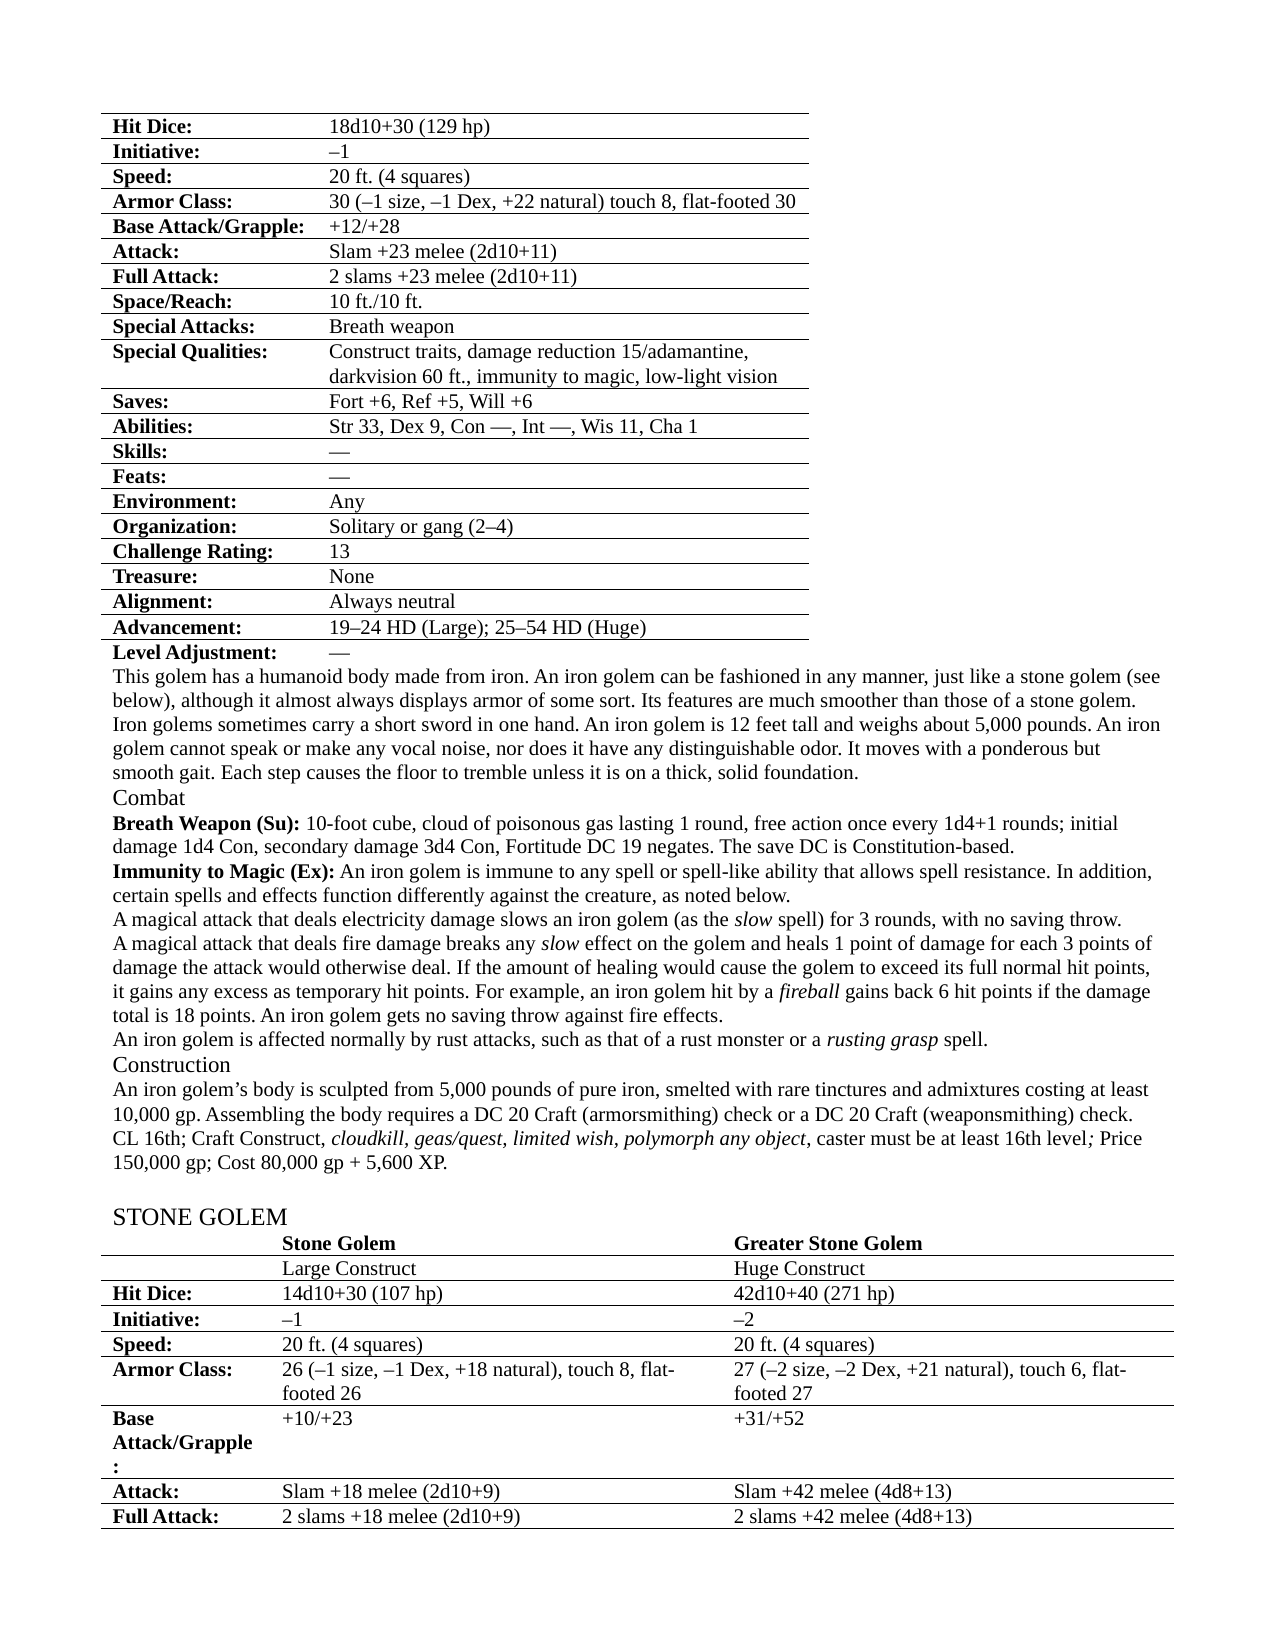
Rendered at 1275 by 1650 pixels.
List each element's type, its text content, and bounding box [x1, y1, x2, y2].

table_cell 30 (–1 size, –1 Dex, +22 natural) touch 8, flat-footed 30 [318, 189, 809, 213]
text An iron golem is affected normally by rust attacks, such as that of a rust monster or a rusting grasp spell. [112, 1027, 1162, 1051]
table_cell Full Attack: [101, 1504, 271, 1528]
table_cell Construct traits, damage reduction 15/adamantine, darkvision 60 ft., immunity to magic, low-light vision [318, 340, 809, 388]
table_cell Alignment: [101, 590, 318, 613]
table_cell Slam +23 melee (2d10+11) [318, 239, 809, 263]
table_cell Speed: [101, 1332, 271, 1356]
table_cell –1 [318, 139, 809, 163]
table_cell Armor Class: [101, 1357, 271, 1405]
table_cell Initiative: [101, 1306, 271, 1331]
text A magical attack that deals fire damage breaks any slow effect on the golem and heals 1 point of damage for each 3 points of damage the attack would otherwise deal. If the amount of healing would cause the golem to exceed its full normal hit points, it gains any excess as temporary hit points. For example, an iron golem hit by a fireball gains back 6 hit points if the damage total is 18 points. An iron golem gets no saving throw against fire effects. [112, 931, 1162, 1027]
table_cell Skills: [101, 439, 318, 463]
table_cell Hit Dice: [101, 114, 318, 138]
table_cell Always neutral [318, 590, 809, 613]
table_cell Saves: [101, 389, 318, 413]
table_cell 27 (–2 size, –2 Dex, +21 natural), touch 6, flat-footed 27 [722, 1357, 1174, 1405]
text CL 16th; Craft Construct, cloudkill, geas/quest, limited wish, polymorph any object, caster must be at least 16th level; Price 150,000 gp; Cost 80,000 gp + 5,600 XP. [112, 1126, 1162, 1174]
table_cell Initiative: [101, 139, 318, 163]
table_cell +31/+52 [722, 1406, 1174, 1478]
table_cell –2 [722, 1306, 1174, 1331]
text Construction [112, 1051, 1162, 1077]
table_cell Attack: [101, 1479, 271, 1503]
table_cell — [318, 464, 809, 488]
table_cell Special Attacks: [101, 314, 318, 338]
table_cell Advancement: [101, 615, 318, 639]
table_cell Organization: [101, 514, 318, 538]
table_cell 26 (–1 size, –1 Dex, +18 natural), touch 8, flat-footed 26 [271, 1357, 722, 1405]
text An iron golem’s body is sculpted from 5,000 pounds of pure iron, smelted with rare tinctures and admixtures costing at least 10,000 gp. Assembling the body requires a DC 20 Craft (armorsmithing) check or a DC 20 Craft (weaponsmithing) check. [112, 1077, 1162, 1126]
text STONE GOLEM [112, 1202, 1162, 1231]
table_cell 20 ft. (4 squares) [271, 1332, 722, 1356]
table_cell Level Adjustment: [101, 640, 318, 664]
table_cell Slam +18 melee (2d10+9) [271, 1479, 722, 1503]
text Breath Weapon (Su): 10-foot cube, cloud of poisonous gas lasting 1 round, free action once every 1d4+1 rounds; initial damage 1d4 Con, secondary damage 3d4 Con, Fortitude DC 19 negates. The save DC is Constitution-based. [112, 810, 1162, 858]
table_cell 20 ft. (4 squares) [722, 1332, 1174, 1356]
table_cell 2 slams +23 melee (2d10+11) [318, 264, 809, 288]
table_cell Any [318, 489, 809, 513]
table_cell — [318, 439, 809, 463]
table_header [101, 1231, 271, 1255]
table_cell Special Qualities: [101, 340, 318, 388]
table_header Stone Golem [271, 1231, 722, 1255]
table_cell Huge Construct [722, 1256, 1174, 1280]
text A magical attack that deals electricity damage slows an iron golem (as the slow spell) for 3 rounds, with no saving throw. [112, 907, 1162, 931]
table_cell Attack: [101, 239, 318, 263]
table_cell Challenge Rating: [101, 539, 318, 563]
table_cell 18d10+30 (129 hp) [318, 114, 809, 138]
table_cell 14d10+30 (107 hp) [271, 1281, 722, 1305]
table_cell 42d10+40 (271 hp) [722, 1281, 1174, 1305]
table_cell Slam +42 melee (4d8+13) [722, 1479, 1174, 1503]
table_cell –1 [271, 1306, 722, 1331]
table_cell 13 [318, 539, 809, 563]
table_cell 19–24 HD (Large); 25–54 HD (Huge) [318, 615, 809, 639]
table_cell Base Attack/Grapple: [101, 1406, 271, 1478]
table_cell — [318, 640, 809, 664]
table_cell Solitary or gang (2–4) [318, 514, 809, 538]
table_cell 2 slams +42 melee (4d8+13) [722, 1504, 1174, 1528]
table_cell 10 ft./10 ft. [318, 289, 809, 313]
table_cell Breath weapon [318, 314, 809, 338]
text This golem has a humanoid body made from iron. An iron golem can be fashioned in any manner, just like a stone golem (see below), although it almost always displays armor of some sort. Its features are much smoother than those of a stone golem. Iron golems sometimes carry a short sword in one hand. An iron golem is 12 feet tall and weighs about 5,000 pounds. An iron golem cannot speak or make any vocal noise, nor does it have any distinguishable odor. It moves with a ponderous but smooth gait. Each step causes the floor to tremble unless it is on a thick, solid foundation. [112, 664, 1162, 784]
table_header Greater Stone Golem [722, 1231, 1174, 1255]
table_cell Large Construct [271, 1256, 722, 1280]
table_cell Str 33, Dex 9, Con —, Int —, Wis 11, Cha 1 [318, 414, 809, 438]
table_cell [101, 1256, 271, 1280]
table_cell Hit Dice: [101, 1281, 271, 1305]
table_cell Environment: [101, 489, 318, 513]
table_cell Armor Class: [101, 189, 318, 213]
table_cell Full Attack: [101, 264, 318, 288]
table_cell None [318, 564, 809, 588]
table_cell Space/Reach: [101, 289, 318, 313]
table_cell 20 ft. (4 squares) [318, 164, 809, 188]
text Combat [112, 784, 1162, 810]
table_cell Treasure: [101, 564, 318, 588]
table_cell +10/+23 [271, 1406, 722, 1478]
table_cell Feats: [101, 464, 318, 488]
table_cell +12/+28 [318, 214, 809, 238]
table_cell Abilities: [101, 414, 318, 438]
table_cell 2 slams +18 melee (2d10+9) [271, 1504, 722, 1528]
text Immunity to Magic (Ex): An iron golem is immune to any spell or spell-like ability that allows spell resistance. In addition, certain spells and effects function differently against the creature, as noted below. [112, 858, 1162, 907]
table_cell Base Attack/Grapple: [101, 214, 318, 238]
table_cell Speed: [101, 164, 318, 188]
table_cell Fort +6, Ref +5, Will +6 [318, 389, 809, 413]
